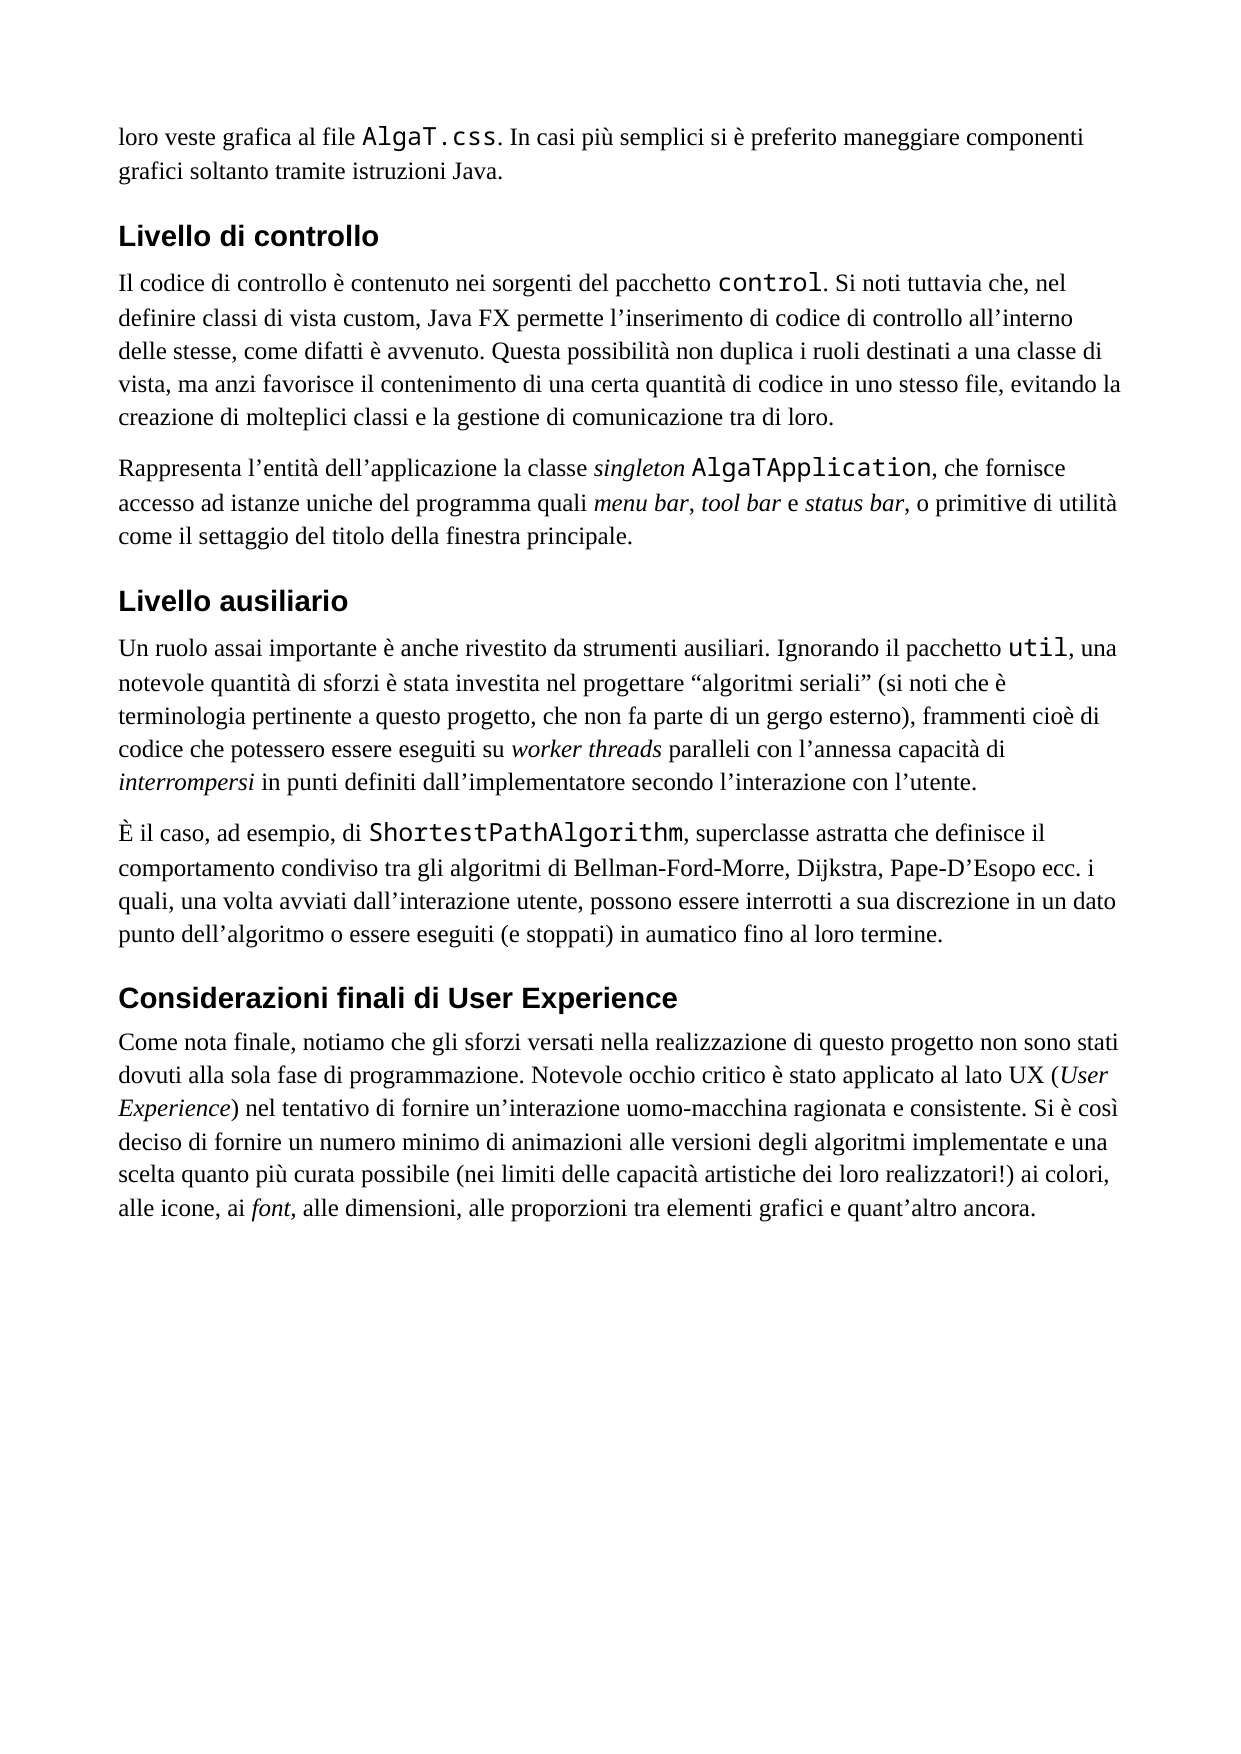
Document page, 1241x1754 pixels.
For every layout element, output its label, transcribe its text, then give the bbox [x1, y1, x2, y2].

subtitle Livello di controllo [118, 219, 1122, 252]
subtitle Livello ausiliario [118, 583, 1122, 617]
text Il codice di controllo è contenuto nei sorgenti del pacchetto control. Si noti tuttavia che, nel definire classi di vista custom, Java FX permette l’inserimento di codice di controllo all’interno delle stesse, come difatti è avvenuto. Questa possibilità non duplica i ruoli destinati a una classe di vista, ma anzi favorisce il contenimento di una certa quantità di codice in uno stesso file, evitando la creazione di molteplici classi e la gestione di comunicazione tra di loro. [118, 265, 1122, 431]
subtitle Considerazioni finali di User Experience [118, 981, 1122, 1015]
text Rappresenta l’entità dell’applicazione la classe singleton AlgaTApplication, che fornisce accesso ad istanze uniche del programma quali menu bar, tool bar e status bar, o primitive di utilità come il settaggio del titolo della finestra principale. [118, 450, 1122, 550]
text Un ruolo assai importante è anche rivestito da strumenti ausiliari. Ignorando il pacchetto util, una notevole quantità di sforzi è stata investita nel progettare “algoritmi seriali” (si noti che è terminologia pertinente a questo progetto, che non fa parte di un gergo esterno), frammenti cioè di codice che potessero essere eseguiti su worker threads paralleli con l’annessa capacità di interrompersi in punti definiti dall’implementatore secondo l’interazione con l’utente. [118, 630, 1122, 796]
text loro veste grafica al file AlgaT.css. In casi più semplici si è preferito maneggiare componenti grafici soltanto tramite istruzioni Java. [118, 118, 1122, 185]
text Come nota finale, notiamo che gli sforzi versati nella realizzazione di questo progetto non sono stati dovuti alla sola fase di programmazione. Notevole occhio critico è stato applicato al lato UX (User Experience) nel tentativo di fornire un’interazione uomo-macchina ragionata e consistente. Si è così deciso di fornire un numero minimo di animazioni alle versioni degli algoritmi implementate e una scelta quanto più curata possibile (nei limiti delle capacità artistiche dei loro realizzatori!) ai colori, alle icone, ai font, alle dimensioni, alle proporzioni tra elementi grafici e quant’altro ancora. [118, 1027, 1122, 1221]
text È il caso, ad esempio, di ShortestPathAlgorithm, superclasse astratta che definisce il comportamento condiviso tra gli algoritmi di Bellman-Ford-Morre, Dijkstra, Pape-D’Esopo ecc. i quali, una volta avviati dall’interazione utente, possono essere interrotti a sua discrezione in un dato punto dell’algoritmo o essere eseguiti (e stoppati) in aumatico fino al loro termine. [118, 815, 1122, 948]
